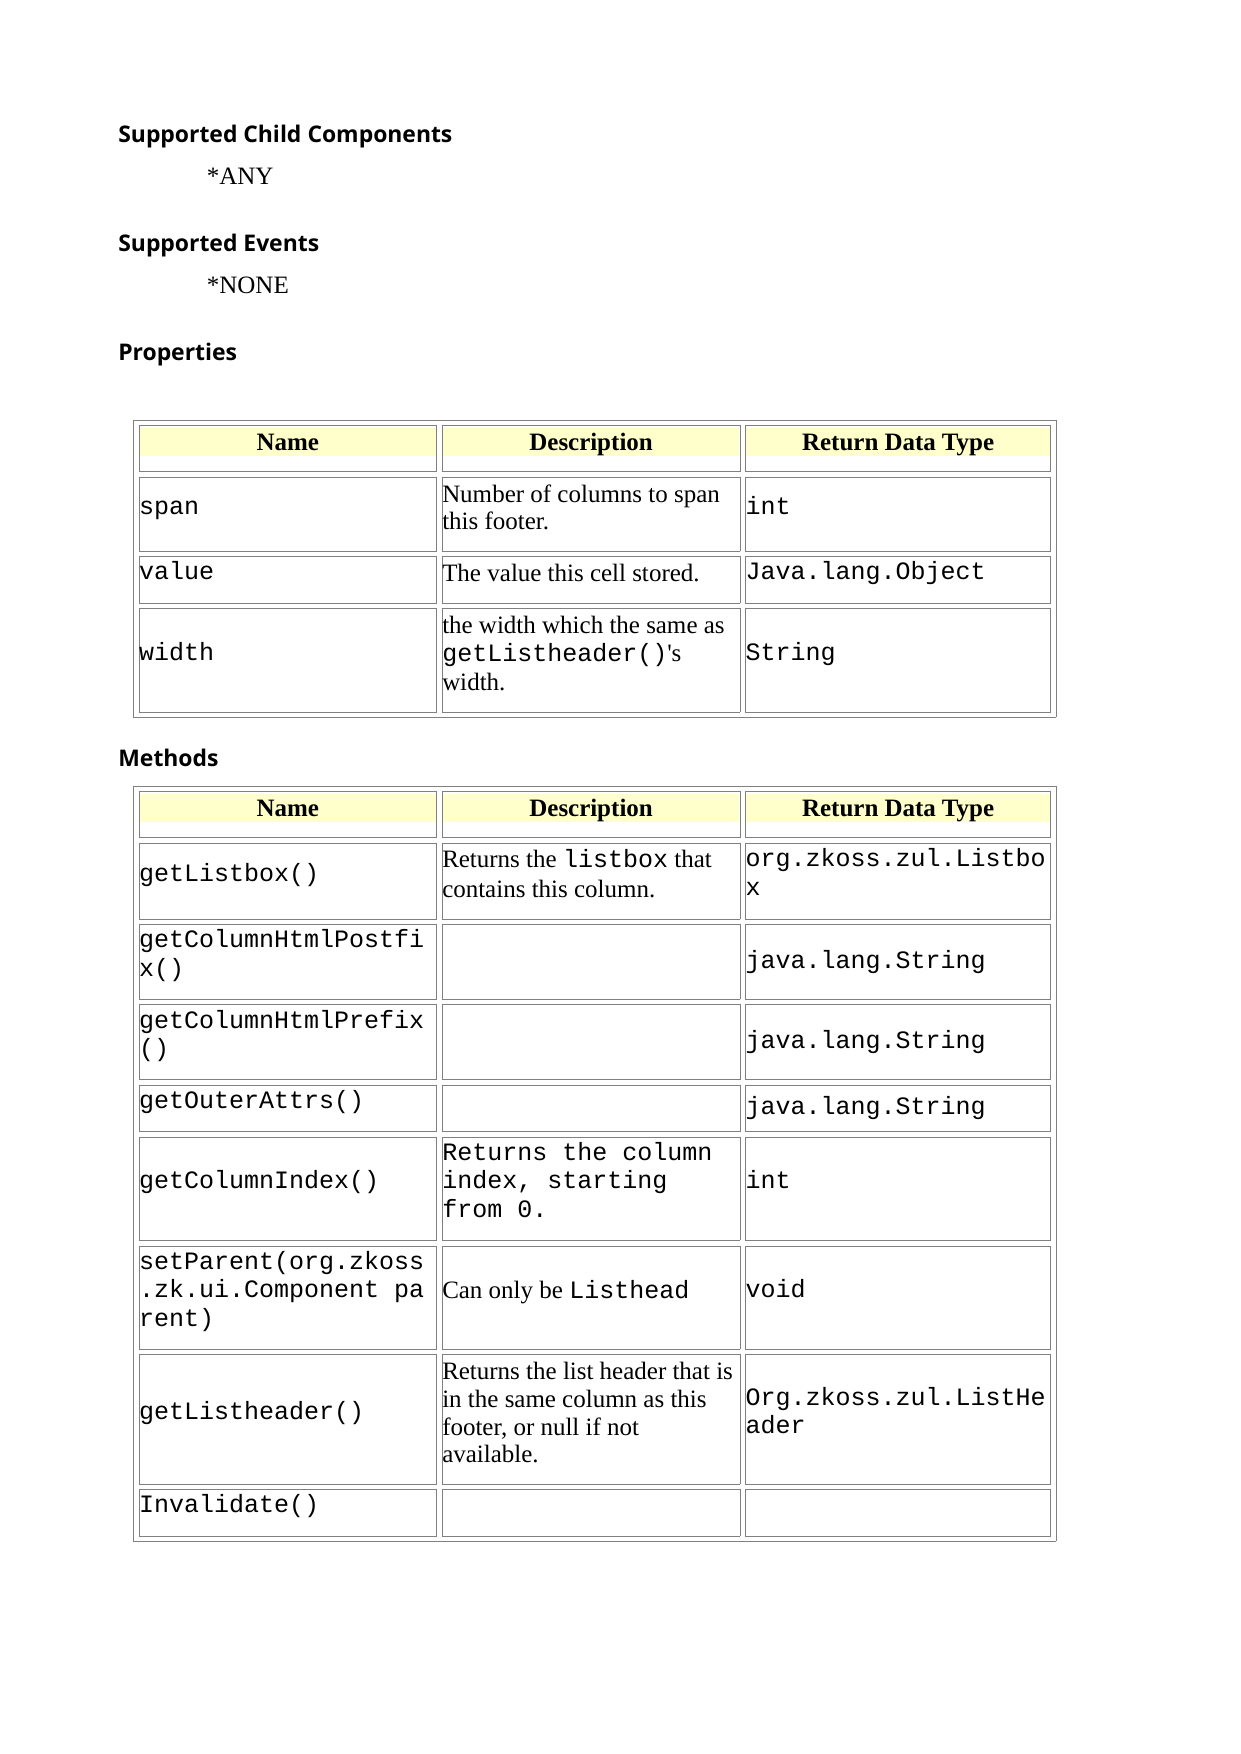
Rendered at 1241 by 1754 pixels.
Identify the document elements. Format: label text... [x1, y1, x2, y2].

table_cell getListbox() [136, 837, 439, 918]
subtitle Supported Events [118, 227, 1122, 258]
table_cell Number of columns to span this footer. [439, 471, 742, 551]
table_header Name [136, 787, 439, 837]
table_header Name [136, 421, 439, 471]
table_cell [746, 1490, 1050, 1536]
table_cell getListheader() [136, 1349, 439, 1483]
table_cell Returns the listbox that contains this column. [439, 837, 742, 918]
table_header Description [439, 787, 742, 837]
table_cell Org.zkoss.zul.ListHeader [743, 1349, 1053, 1483]
table_cell span [136, 471, 439, 551]
table_cell getColumnHtmlPostfix() [136, 919, 439, 999]
table_cell [743, 1484, 1053, 1536]
table_cell java.lang.String [743, 999, 1053, 1079]
table_cell String [743, 603, 1053, 712]
table_header Return Data Type [743, 787, 1053, 837]
table_cell void [743, 1240, 1053, 1349]
table_cell width [136, 603, 439, 712]
table_cell int [743, 471, 1053, 551]
table_header Description [439, 421, 742, 471]
text *NONE [207, 271, 1122, 298]
table_cell [439, 999, 742, 1079]
table_cell [443, 1005, 740, 1079]
table_cell getOuterAttrs() [136, 1079, 439, 1131]
table_cell java.lang.String [743, 919, 1053, 999]
table_cell Java.lang.Object [743, 551, 1053, 603]
table_cell [443, 925, 740, 999]
table_cell getColumnHtmlPrefix() [136, 999, 439, 1079]
subtitle Methods [118, 742, 1122, 773]
text *ANY [207, 162, 1122, 189]
table_cell value [136, 551, 439, 603]
table_cell int [743, 1131, 1053, 1240]
table_cell Can only be Listhead [439, 1240, 742, 1349]
table_cell [439, 1079, 742, 1131]
table_cell the width which the same as getListheader()'s width. [439, 603, 742, 712]
table_cell [439, 919, 742, 999]
table_cell setParent(org.zkoss.zk.ui.Component parent) [136, 1240, 439, 1349]
table_cell Invalidate() [136, 1484, 439, 1536]
table_cell getColumnIndex() [136, 1131, 439, 1240]
table_cell [439, 1484, 742, 1536]
table_cell org.zkoss.zul.Listbox [743, 837, 1053, 918]
table_cell Returns the list header that is in the same column as this footer, or null if not available. [439, 1349, 742, 1483]
table_cell The value this cell stored. [439, 551, 742, 603]
table_cell java.lang.String [743, 1079, 1053, 1131]
table_cell [443, 1490, 740, 1536]
subtitle Supported Child Components [118, 118, 1122, 149]
table_header Return Data Type [743, 421, 1053, 471]
table_cell [443, 1086, 740, 1131]
table_cell Returns the column index, starting from 0. [439, 1131, 742, 1240]
subtitle Properties [118, 336, 1122, 367]
